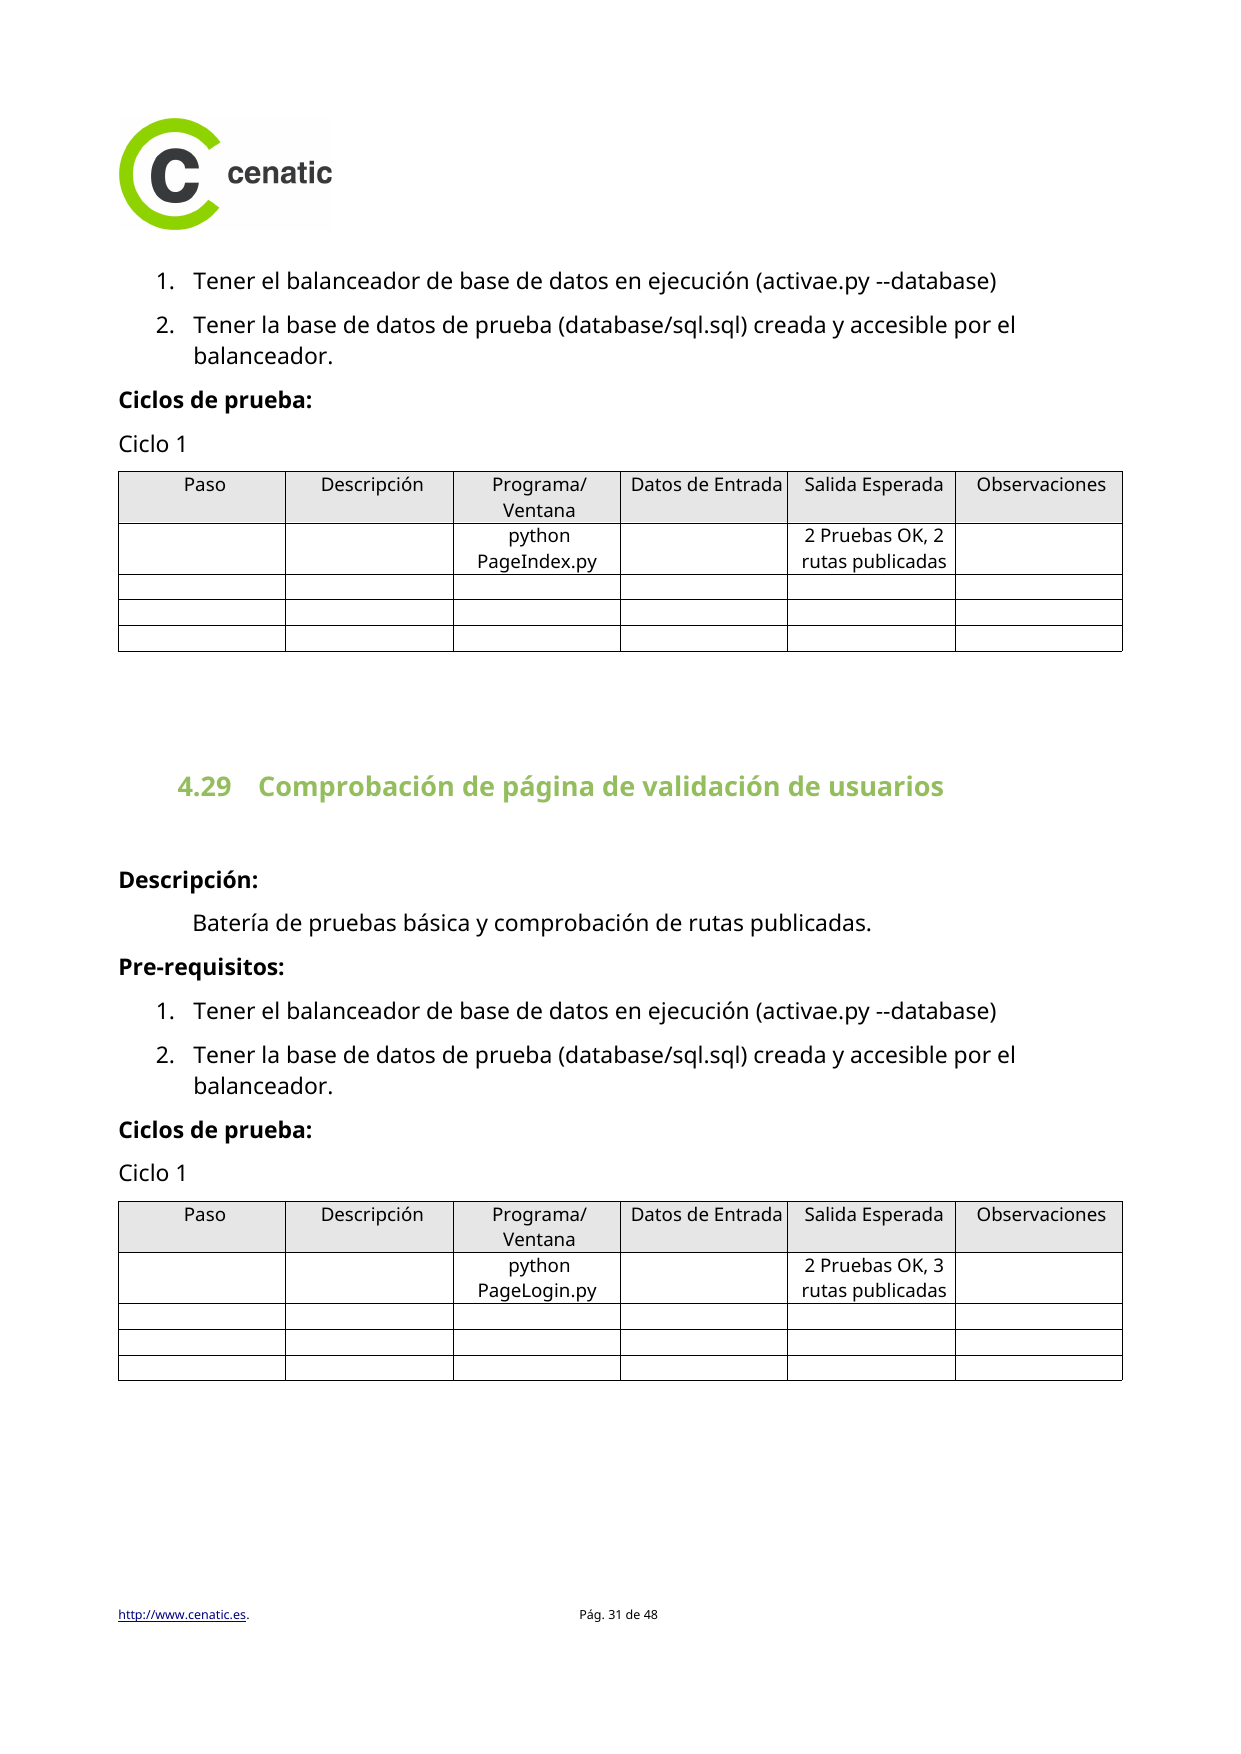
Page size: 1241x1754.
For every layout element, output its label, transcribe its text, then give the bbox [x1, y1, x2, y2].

text Batería de pruebas básica y comprobación de rutas publicadas. [192, 907, 1122, 938]
table_cell [286, 1253, 453, 1303]
table_cell [621, 524, 787, 574]
table_cell [788, 575, 955, 599]
table_cell 2 Pruebas OK, 2 rutas publicadas [788, 524, 955, 574]
table_cell [956, 524, 1122, 574]
table_cell [286, 575, 453, 599]
table_header Descripción [286, 472, 453, 522]
table_cell [788, 1356, 955, 1380]
list Tener el balanceador de base de datos en ejecución (activae.py --database) [156, 265, 1122, 296]
table_cell [621, 1253, 787, 1303]
table_cell [788, 1330, 955, 1354]
table_cell [286, 524, 453, 574]
table_cell [956, 1304, 1122, 1329]
table_cell [621, 600, 787, 625]
table_cell [956, 1253, 1122, 1303]
table_cell [119, 1304, 285, 1329]
table_cell [788, 1304, 955, 1329]
text Descripción: [118, 863, 1122, 895]
table_cell [286, 1304, 453, 1329]
table_cell [454, 1356, 620, 1380]
table_cell [119, 626, 285, 651]
table_cell [119, 600, 285, 625]
table_cell [621, 1330, 787, 1354]
table_cell [119, 1356, 285, 1380]
table_cell 2 Pruebas OK, 3 rutas publicadas [788, 1253, 955, 1303]
table_cell [788, 600, 955, 625]
text Pre-requisitos: [118, 951, 1122, 982]
table_cell [286, 626, 453, 651]
table_cell [621, 1356, 787, 1380]
table_header Salida Esperada [788, 472, 955, 522]
table_header Descripción [286, 1202, 453, 1252]
table_header Programa/Ventana [454, 472, 620, 522]
table_cell [119, 575, 285, 599]
table_header Programa/Ventana [454, 1202, 620, 1252]
text Ciclo 1 [118, 1157, 1122, 1188]
table_cell [621, 575, 787, 599]
picture [119, 118, 332, 230]
table_cell [286, 1356, 453, 1380]
table_cell [956, 626, 1122, 651]
table_header Datos de Entrada [621, 472, 787, 522]
subtitle Comprobación de página de validación de usuarios [118, 768, 1122, 804]
list Tener la base de datos de prueba (database/sql.sql) creada y accesible por el balanceador. [156, 1038, 1122, 1101]
table_cell [956, 575, 1122, 599]
table_cell [454, 626, 620, 651]
table_cell [788, 626, 955, 651]
table_cell [956, 600, 1122, 625]
table_cell [454, 575, 620, 599]
table_header Datos de Entrada [621, 1202, 787, 1252]
table_header Salida Esperada [788, 1202, 955, 1252]
table_cell [119, 1253, 285, 1303]
table_cell [286, 600, 453, 625]
text Ciclos de prueba: [118, 384, 1122, 415]
table_cell [956, 1330, 1122, 1354]
table_cell [119, 524, 285, 574]
table_header Paso [119, 1202, 285, 1252]
text Ciclo 1 [118, 428, 1122, 459]
table_cell [454, 1330, 620, 1354]
table_cell python PageLogin.py [454, 1253, 620, 1303]
table_cell [621, 626, 787, 651]
table_cell [119, 1330, 285, 1354]
list Tener el balanceador de base de datos en ejecución (activae.py --database) [156, 995, 1122, 1026]
table_cell [454, 1304, 620, 1329]
list Tener la base de datos de prueba (database/sql.sql) creada y accesible por el balanceador. [156, 309, 1122, 371]
table_cell [956, 1356, 1122, 1380]
table_cell [286, 1330, 453, 1354]
table_header Observaciones [956, 1202, 1122, 1252]
table_header Observaciones [956, 472, 1122, 522]
table_cell python PageIndex.py [454, 524, 620, 574]
table_cell [454, 600, 620, 625]
table_header Paso [119, 472, 285, 522]
text Ciclos de prueba: [118, 1113, 1122, 1145]
table_cell [621, 1304, 787, 1329]
